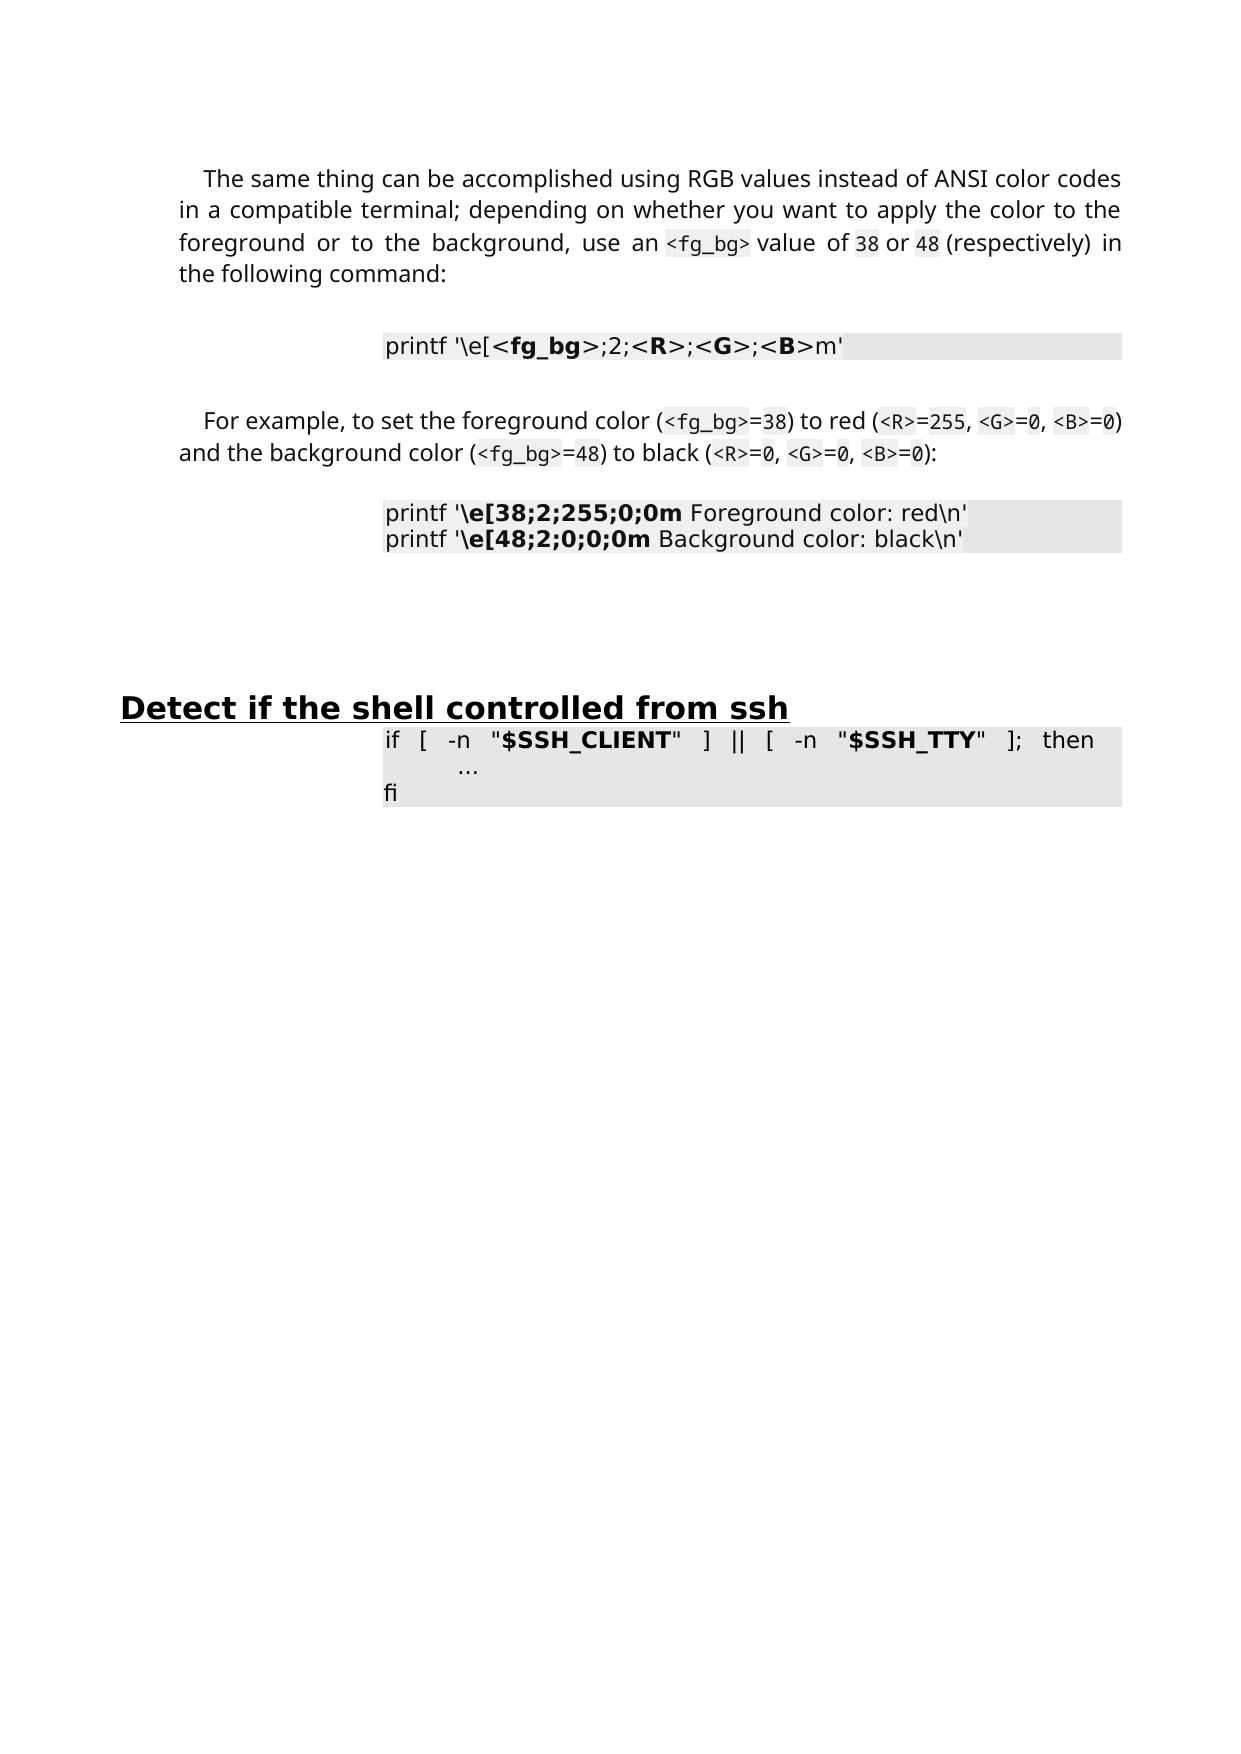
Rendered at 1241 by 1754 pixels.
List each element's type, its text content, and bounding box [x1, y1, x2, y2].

text For example, to set the foreground color (<fg_bg>=38) to red (<R>=255, <G>=0, <B>=0) and the background color (<fg_bg>=48) to black (<R>=0, <G>=0, <B>=0): [179, 404, 1122, 468]
text Detect if the shell controlled from ssh [120, 690, 1122, 727]
text printf '\e[<fg_bg>;2;<R>;<G>;<B>m' [383, 333, 1122, 360]
text if [ -n "$SSH_CLIENT" ] || [ -n "$SSH_TTY" ]; then ... fi [383, 727, 1122, 807]
text The same thing can be accomplished using RGB values instead of ANSI color codes in a compatible terminal; depending on whether you want to apply the color to the foreground or to the background, use an <fg_bg> value of 38 or 48 (respectively) in the following command: [179, 162, 1122, 290]
text printf '\e[48;2;0;0;0m Background color: black\n' [383, 527, 1122, 553]
text printf '\e[38;2;255;0;0m Foreground color: red\n' [383, 500, 1122, 527]
